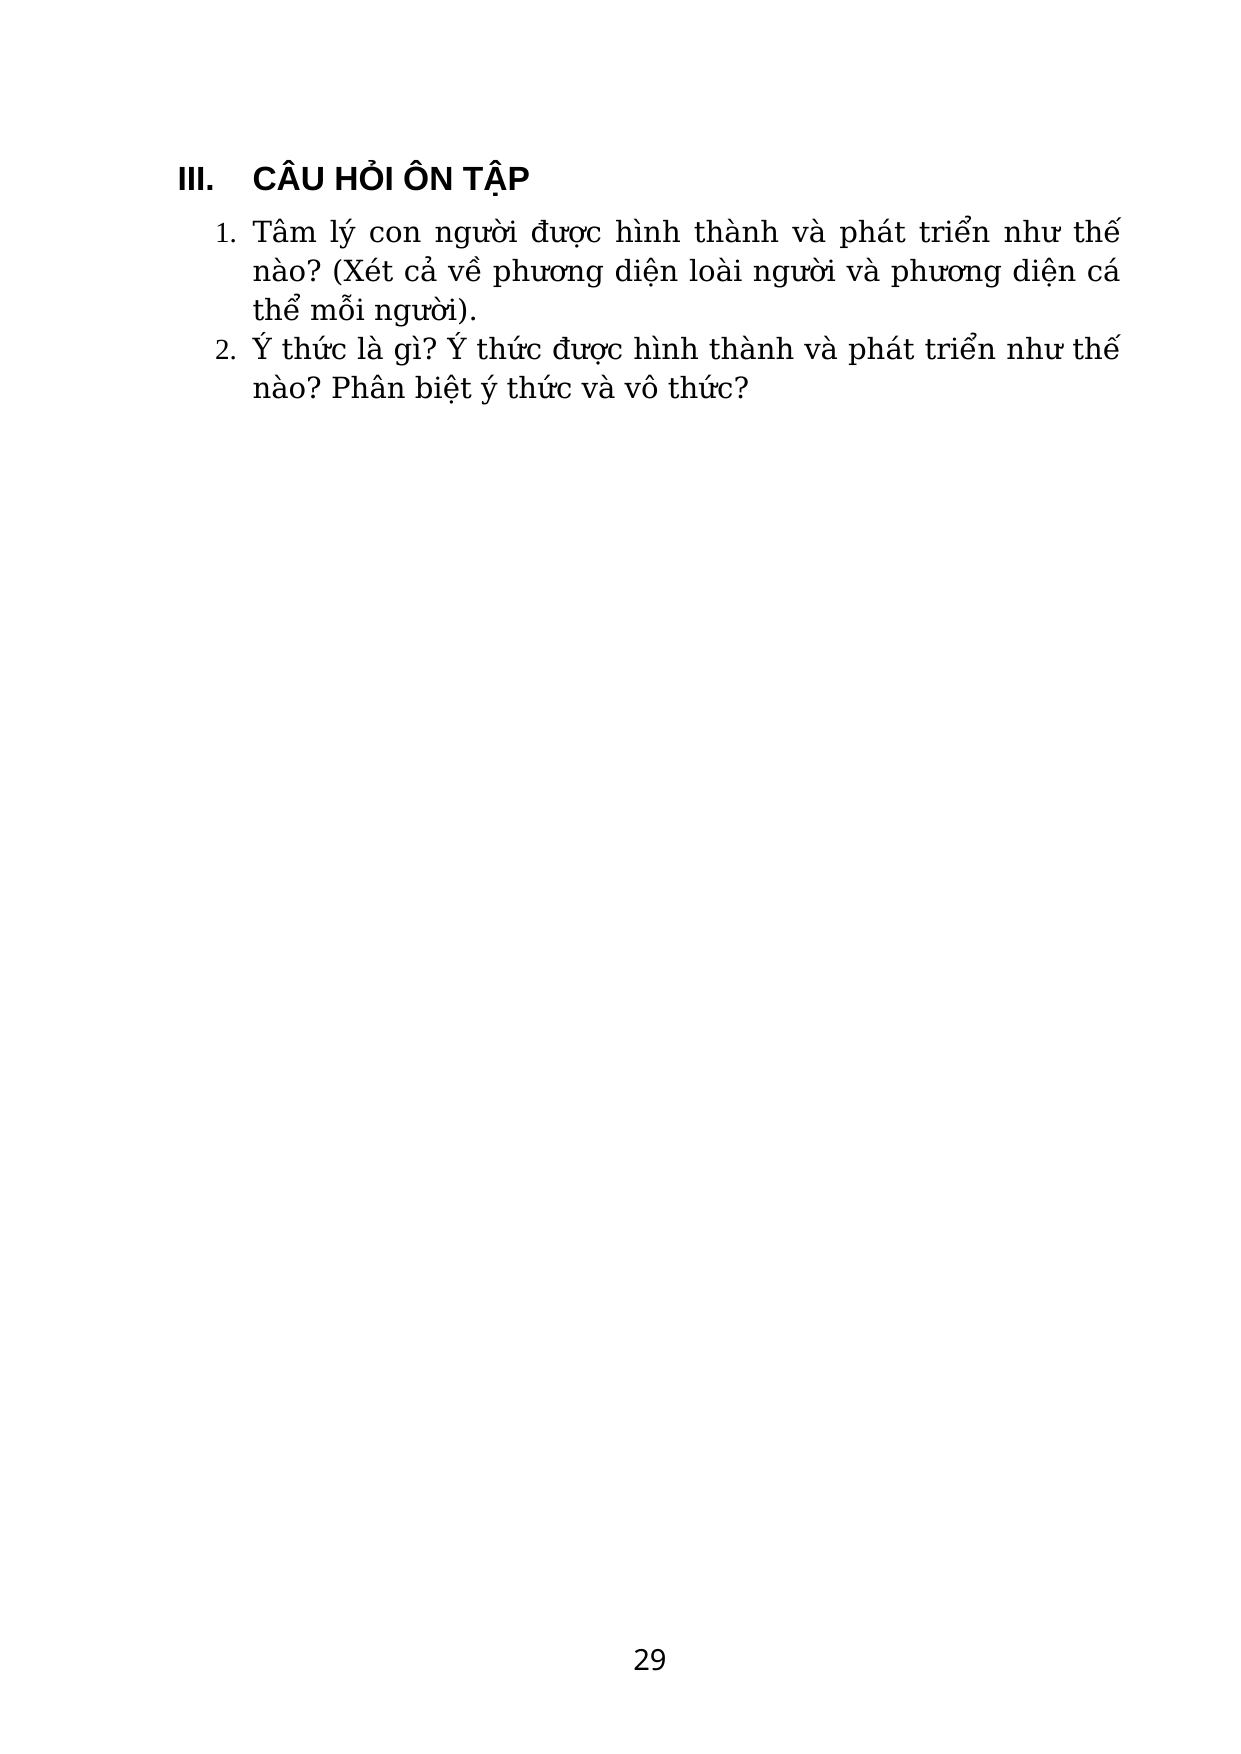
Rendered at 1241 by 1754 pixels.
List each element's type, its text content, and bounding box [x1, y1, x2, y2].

list Ý thức là gì? Ý thức được hình thành và phát triển như thế nào? Phân biệt ý thức và vô thức? [215, 332, 1122, 406]
subtitle CÂU HỎI ÔN TẬP [177, 158, 1122, 197]
list Tâm lý con người được hình thành và phát triển như thế nào? (Xét cả về phương diện loài người và phương diện cá thể mỗi người). [215, 215, 1122, 327]
